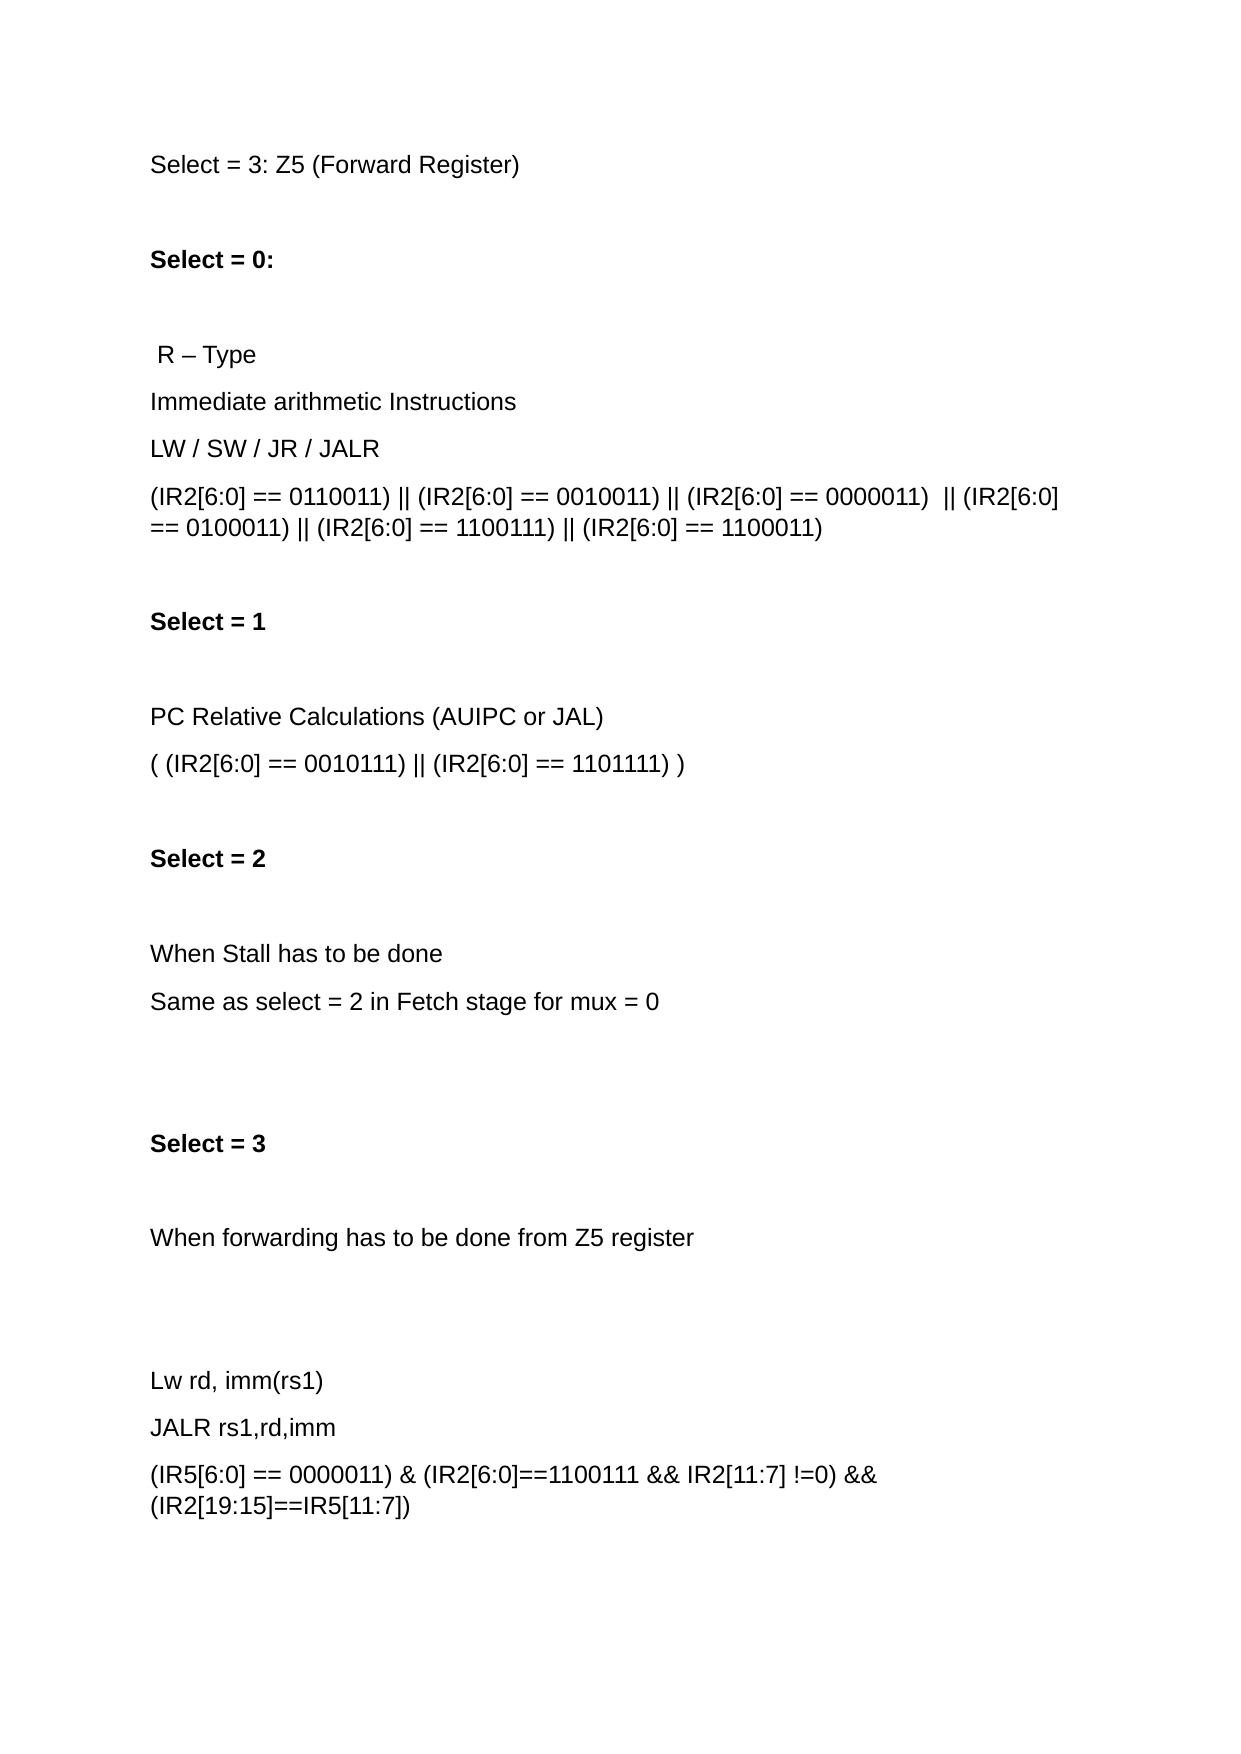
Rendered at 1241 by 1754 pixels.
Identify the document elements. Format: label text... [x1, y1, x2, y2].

text Immediate arithmetic Instructions [150, 387, 1090, 416]
text Select = 3: Z5 (Forward Register) [150, 150, 1090, 179]
text When Stall has to be done [150, 939, 1090, 968]
text Same as select = 2 in Fetch stage for mux = 0 [150, 986, 1090, 1015]
text JALR rs1,rd,imm [150, 1413, 1090, 1442]
text Select = 0: [150, 245, 1090, 273]
text (IR2[6:0] == 0110011) || (IR2[6:0] == 0010011) || (IR2[6:0] == 0000011) || (IR2[6:0] == 0100011) || (IR2[6:0] == 1100111) || (IR2[6:0] == 1100011) [150, 482, 1090, 541]
text When forwarding has to be done from Z5 register [150, 1223, 1090, 1252]
text ( (IR2[6:0] == 0010111) || (IR2[6:0] == 1101111) ) [150, 749, 1090, 778]
text (IR5[6:0] == 0000011) & (IR2[6:0]==1100111 && IR2[11:7] !=0) && (IR2[19:15]==IR5[11:7]) [150, 1460, 1090, 1520]
text Select = 1 [150, 607, 1090, 636]
text LW / SW / JR / JALR [150, 434, 1090, 463]
text PC Relative Calculations (AUIPC or JAL) [150, 702, 1090, 731]
text Lw rd, imm(rs1) [150, 1366, 1090, 1394]
text R – Type [150, 339, 1090, 368]
text Select = 2 [150, 844, 1090, 873]
text Select = 3 [150, 1129, 1090, 1157]
